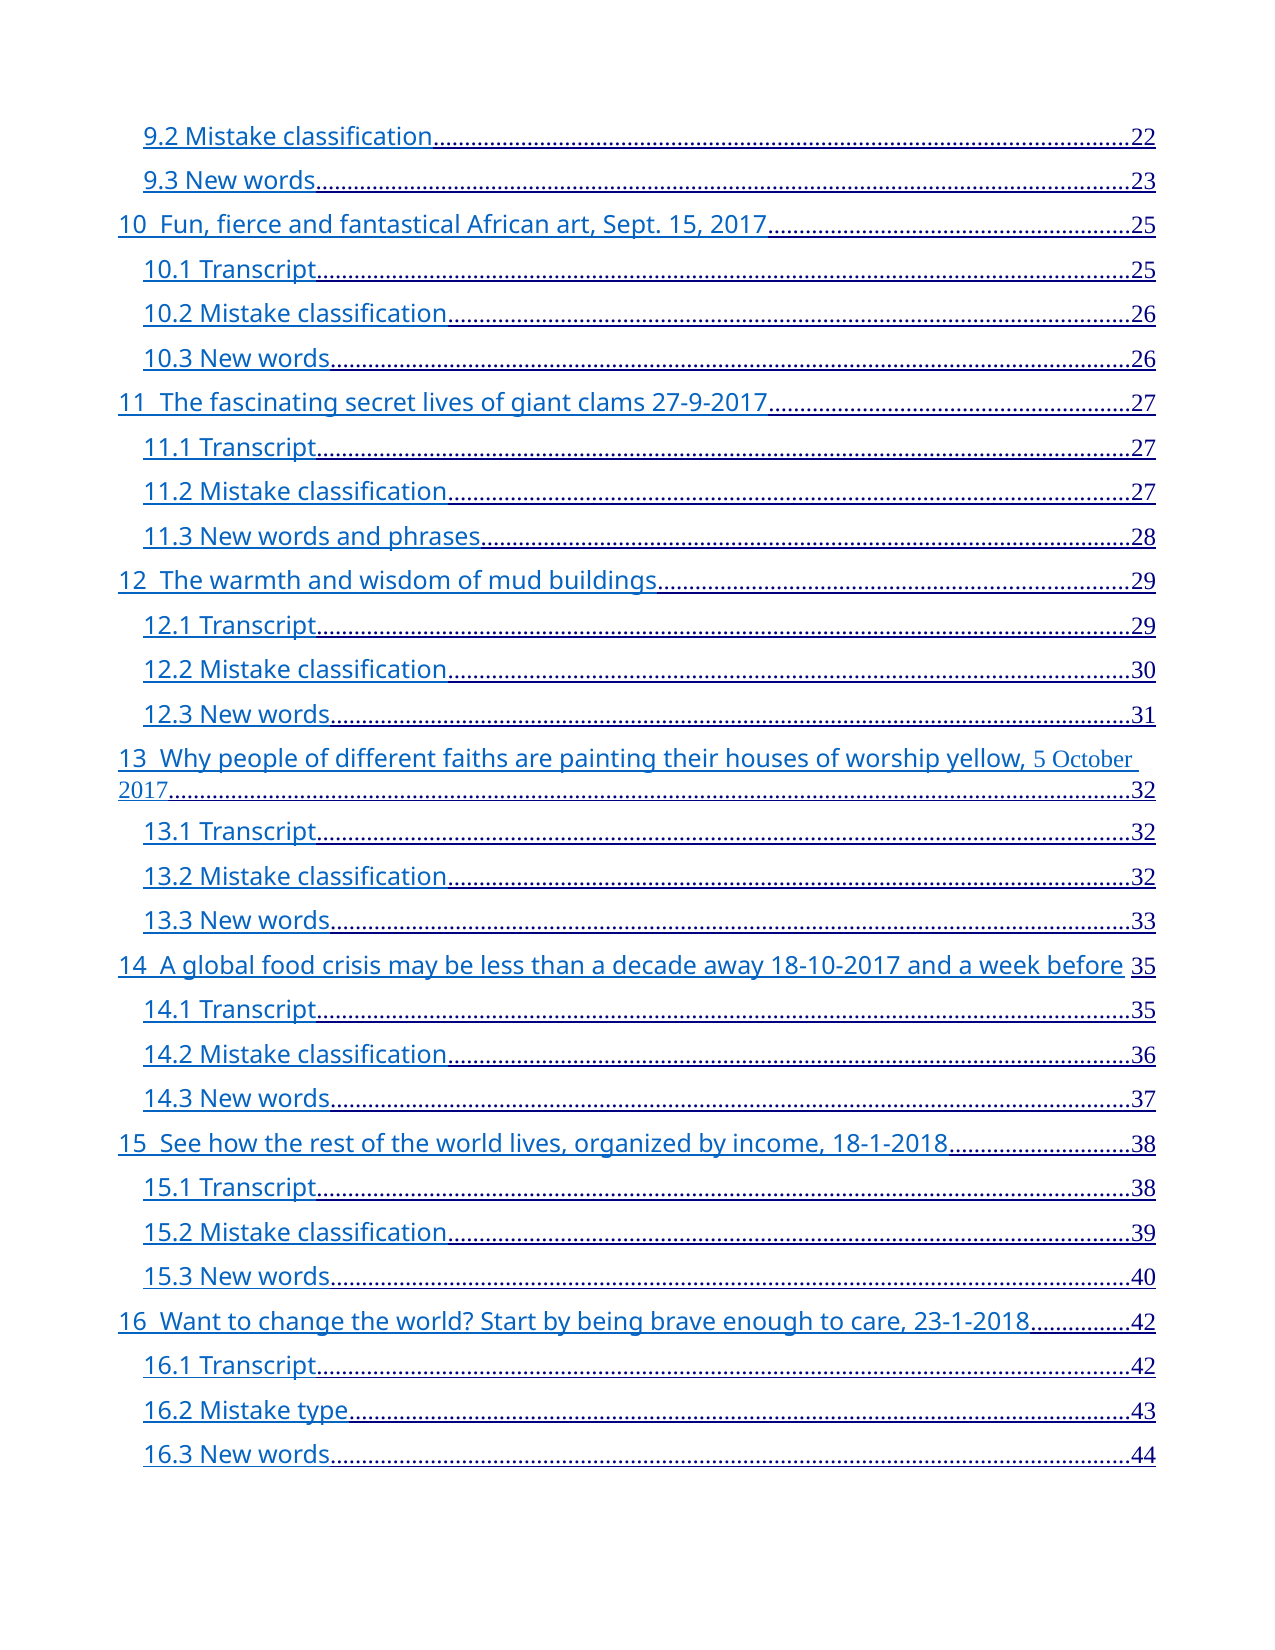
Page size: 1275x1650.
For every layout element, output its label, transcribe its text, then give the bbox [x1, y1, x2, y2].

text 14.3 New words 37 [143, 1081, 1157, 1115]
text 13 Why people of different faiths are painting their houses of worship yellow, 5 October 2017 32 [118, 741, 1157, 804]
text 10.3 New words 26 [143, 341, 1157, 374]
text 10.1 Transcript 25 [143, 252, 1157, 286]
text 15.3 New words 40 [143, 1259, 1157, 1293]
text 16.1 Transcript 42 [143, 1348, 1157, 1382]
text 12.1 Transcript 29 [143, 607, 1157, 641]
text 13.1 Transcript 32 [143, 814, 1157, 848]
text 12 The warmth and wisdom of mud buildings 29 [118, 563, 1157, 597]
text 10.2 Mistake classification 26 [143, 296, 1157, 330]
text 13.3 New words 33 [143, 903, 1157, 937]
text 15 See how the rest of the world lives, organized by income, 18-1-2018 38 [118, 1125, 1157, 1159]
text 16.2 Mistake type 43 [143, 1392, 1157, 1426]
text 12.3 New words 31 [143, 696, 1157, 730]
text 14.1 Transcript 35 [143, 992, 1157, 1026]
text 14 A global food crisis may be less than a decade away 18-10-2017 and a week before 35 [118, 947, 1157, 982]
text 12.2 Mistake classification 30 [143, 652, 1157, 686]
text 9.3 New words 23 [143, 163, 1157, 197]
text 15.1 Transcript 38 [143, 1170, 1157, 1204]
text 13.2 Mistake classification 32 [143, 858, 1157, 893]
text 16.3 New words 44 [143, 1437, 1157, 1471]
text 11.1 Transcript 27 [143, 429, 1157, 463]
text 14.2 Mistake classification 36 [143, 1036, 1157, 1071]
text 9.2 Mistake classification 22 [143, 118, 1157, 152]
text 11.2 Mistake classification 27 [143, 474, 1157, 508]
text 16 Want to change the world? Start by being brave enough to care, 23-1-2018 42 [118, 1303, 1157, 1337]
text 11.3 New words and phrases 28 [143, 518, 1157, 552]
text 11 The fascinating secret lives of giant clams 27-9-2017 27 [118, 385, 1157, 419]
text 10 Fun, fierce and fantastical African art, Sept. 15, 2017 25 [118, 207, 1157, 241]
text 15.2 Mistake classification 39 [143, 1214, 1157, 1248]
